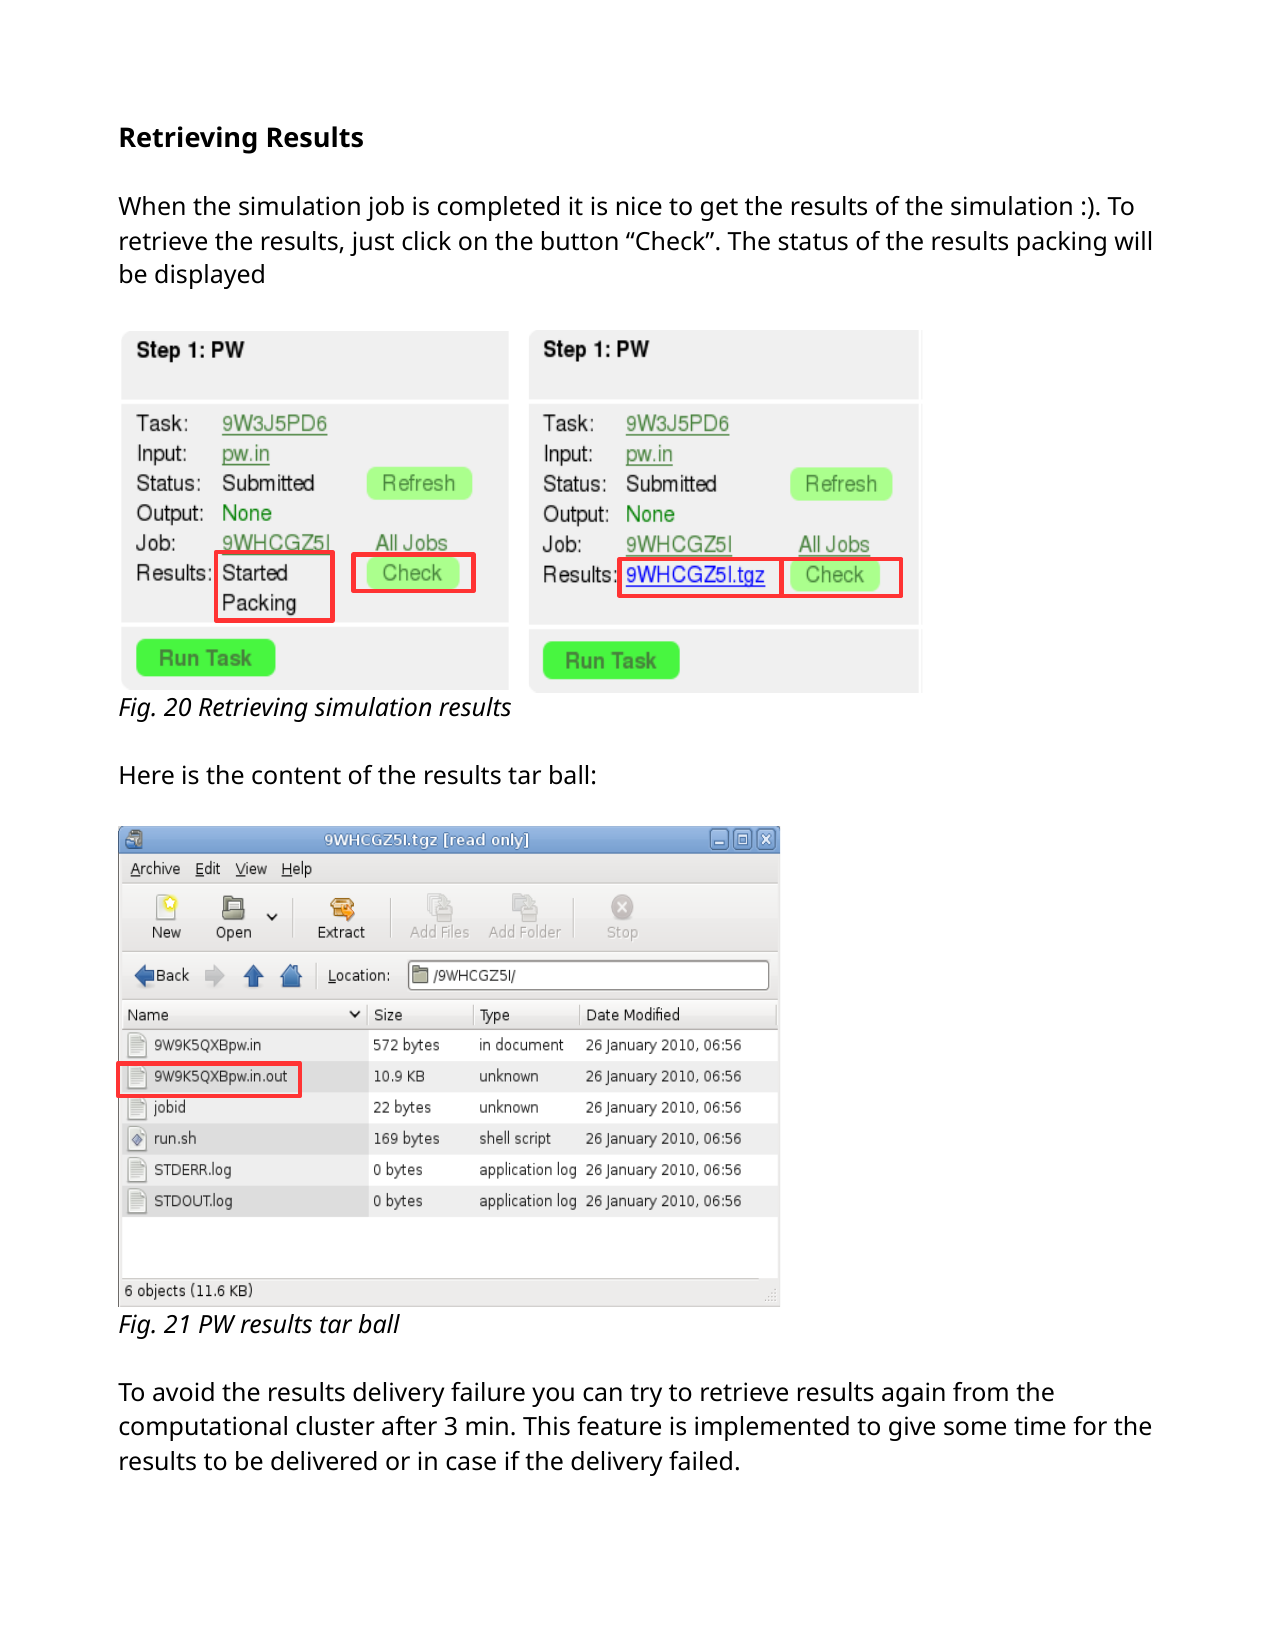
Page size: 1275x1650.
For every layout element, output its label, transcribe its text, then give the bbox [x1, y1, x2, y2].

picture [121, 331, 509, 690]
picture [118, 826, 781, 1307]
picture [120, 1066, 298, 1094]
text Fig. 20 Retrieving simulation results [118, 325, 1157, 724]
picture [528, 330, 923, 693]
text To avoid the results delivery failure you can try to retrieve results again from the computational cluster after 3 min. This feature is implemented to give some time for the results to be delivered or in case if the delivery failed. [118, 1375, 1157, 1477]
text Retrieving Results [118, 118, 1157, 155]
text When the simulation job is completed it is nice to get the results of the simulation :). To retrieve the results, just click on the button “Check”. The status of the results packing will be displayed [118, 189, 1157, 291]
text Fig. 21 PW results tar ball [118, 826, 1157, 1341]
text Here is the content of the results tar ball: [118, 758, 1157, 792]
